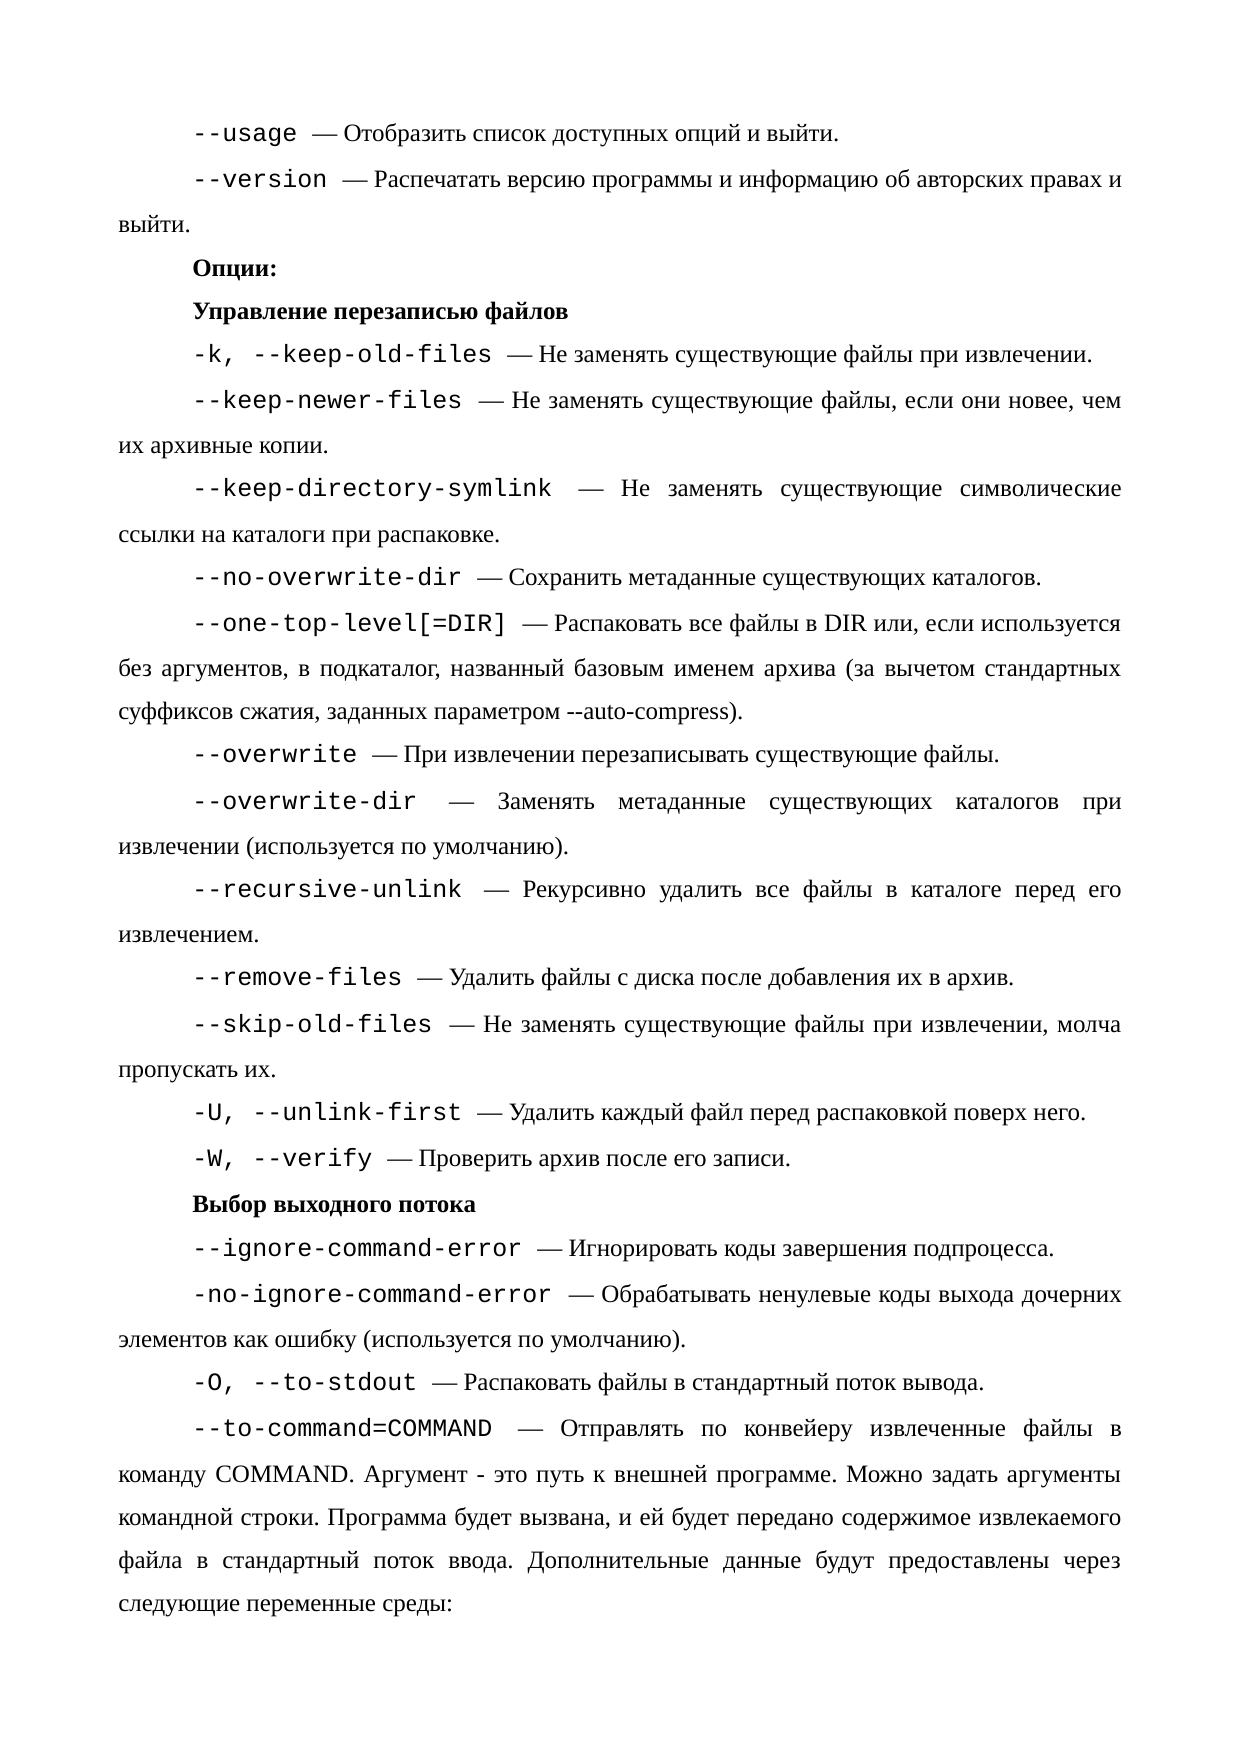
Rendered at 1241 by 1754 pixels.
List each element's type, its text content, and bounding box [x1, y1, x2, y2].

text --version — Распечатать версию программы и информацию об авторских правах и выйти. [118, 164, 1122, 238]
text -U, --unlink-first — Удалить каждый файл перед распаковкой поверх него. [118, 1097, 1122, 1128]
text Опции: [118, 253, 1122, 281]
text --overwrite — При извлечении перезаписывать существующие файлы. [118, 739, 1122, 770]
text --overwrite-dir — Заменять метаданные существующих каталогов при извлечении (используется по умолчанию). [118, 786, 1122, 860]
text -no-ignore-command-error — Обрабатывать ненулевые коды выхода дочерних элементов как ошибку (используется по умолчанию). [118, 1279, 1122, 1353]
text --to-command=COMMAND — Отправлять по конвейеру извлеченные файлы в команду COMMAND. Аргумент - это путь к внешней программе. Можно задать аргументы командной строки. Программа будет вызвана, и ей будет передано содержимое извлекаемого файла в стандартный поток ввода. Дополнительные данные будут предоставлены через следующие переменные среды: [118, 1413, 1122, 1617]
text --skip-old-files — Не заменять существующие файлы при извлечении, молча пропускать их. [118, 1009, 1122, 1083]
text --no-overwrite-dir — Сохранить метаданные существующих каталогов. [118, 562, 1122, 593]
text -k, --keep-old-files — Не заменять существующие файлы при извлечении. [118, 339, 1122, 370]
text --usage — Отобразить список доступных опций и выйти. [118, 118, 1122, 149]
text -O, --to-stdout — Распаковать файлы в стандартный поток вывода. [118, 1367, 1122, 1398]
text --remove-files — Удалить файлы с диска после добавления их в архив. [118, 962, 1122, 993]
text -W, --verify — Проверить архив после его записи. [118, 1143, 1122, 1174]
text Выбор выходного потока [118, 1189, 1122, 1218]
text --ignore-command-error — Игнорировать коды завершения подпроцесса. [118, 1233, 1122, 1263]
text --keep-directory-symlink — Не заменять существующие символические ссылки на каталоги при распаковке. [118, 473, 1122, 547]
text Управление перезаписью файлов [118, 296, 1122, 324]
text --keep-newer-files — Не заменять существующие файлы, если они новее, чем их архивные копии. [118, 385, 1122, 459]
text --recursive-unlink — Рекурсивно удалить все файлы в каталоге перед его извлечением. [118, 874, 1122, 948]
text --one-top-level[=DIR] — Распаковать все файлы в DIR или, если используется без аргументов, в подкаталог, названный базовым именем архива (за вычетом стандартных суффиксов сжатия, заданных параметром --auto-compress). [118, 608, 1122, 725]
